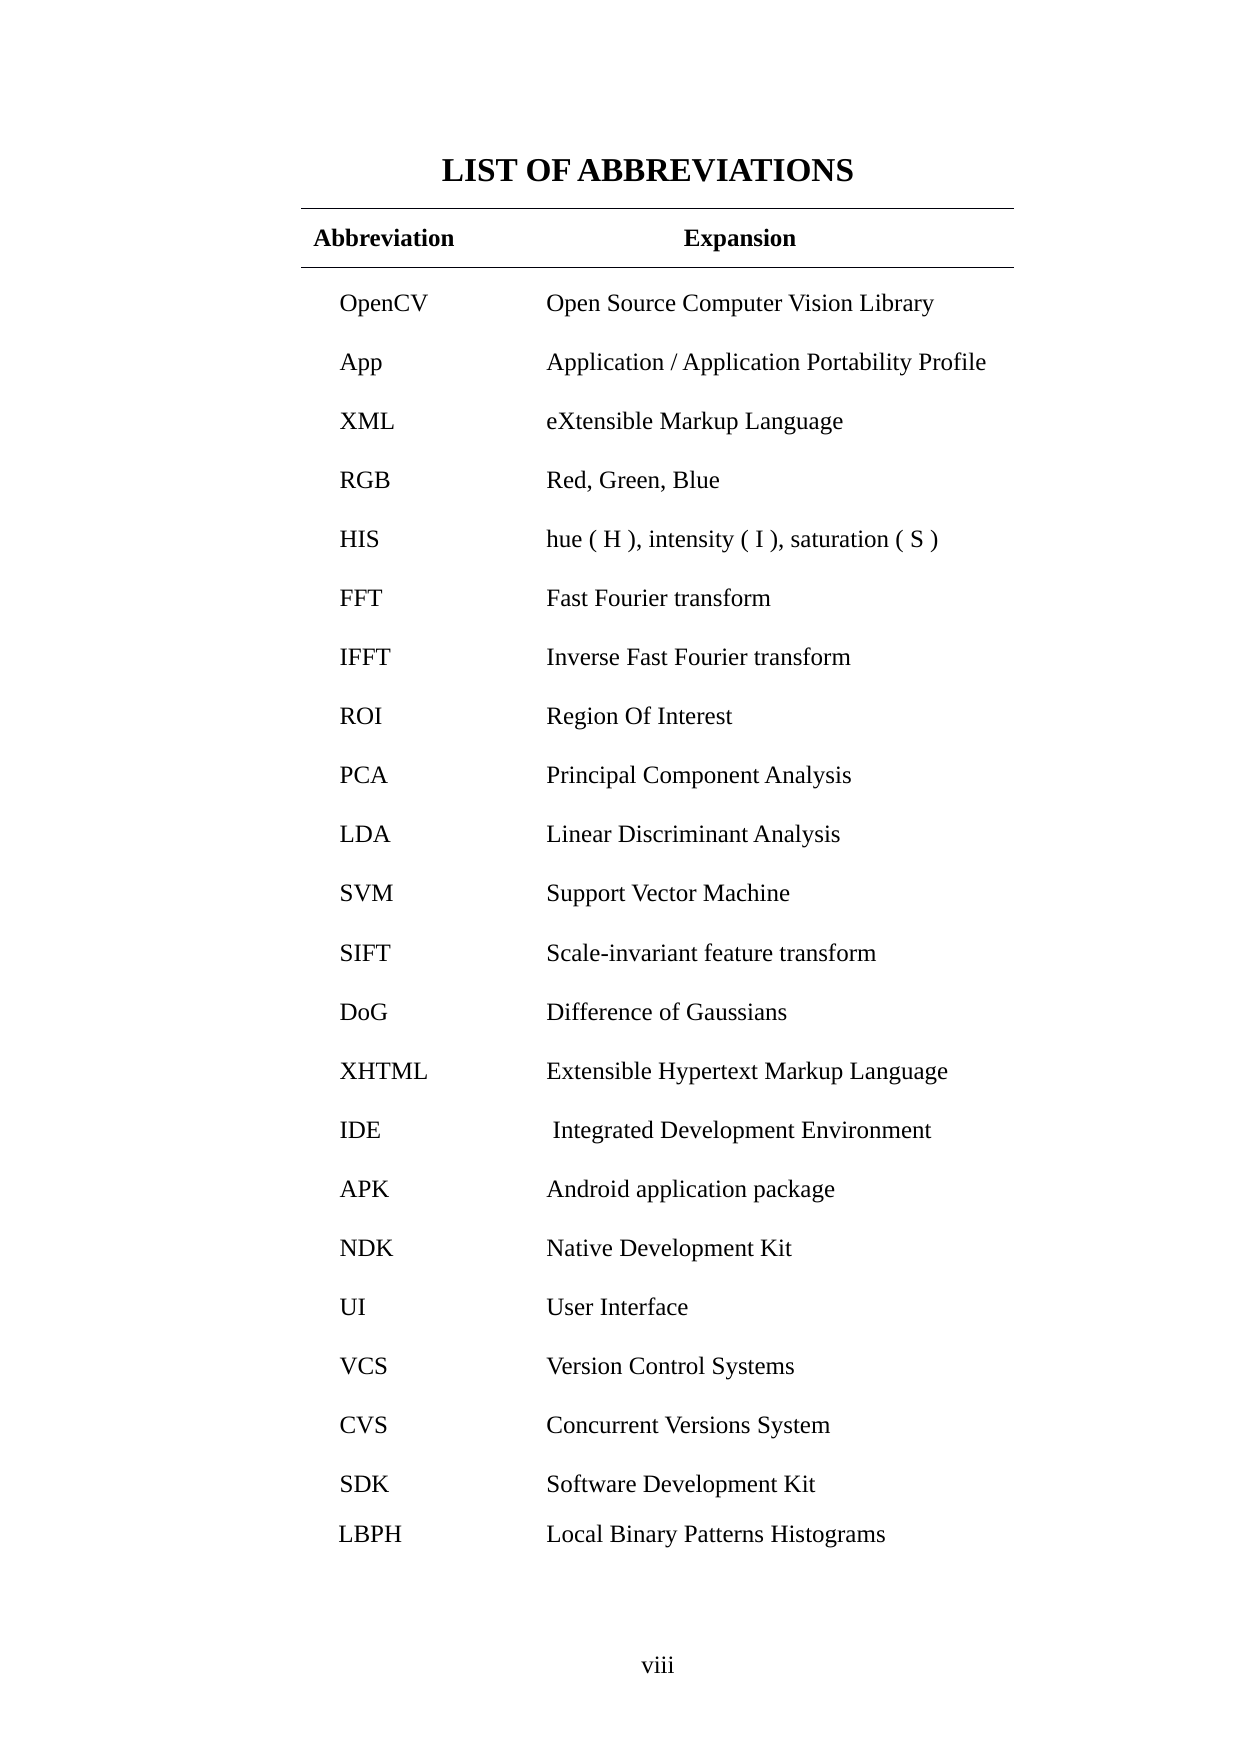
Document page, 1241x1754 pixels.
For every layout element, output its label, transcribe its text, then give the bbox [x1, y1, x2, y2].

table_cell ROI [301, 680, 466, 739]
table_cell Android application package [466, 1153, 1014, 1212]
table_cell Software Development Kit [466, 1448, 1014, 1507]
table_cell XML [301, 385, 466, 444]
table_cell Principal Component Analysis [466, 739, 1014, 798]
table_cell Red, Green, Blue [466, 444, 1014, 503]
table_cell SDK [301, 1448, 466, 1507]
table_cell FFT [301, 562, 466, 621]
table_cell hue ( H ), intensity ( I ), saturation ( S ) [466, 503, 1014, 562]
table_cell IFFT [301, 621, 466, 680]
table_cell Version Control Systems [466, 1330, 1014, 1389]
table_cell LBPH [301, 1507, 466, 1566]
table_cell Fast Fourier transform [466, 562, 1014, 621]
text LIST OF ABBREVIATIONS [225, 150, 1090, 188]
table_cell Concurrent Versions System [466, 1389, 1014, 1448]
table_cell CVS [301, 1389, 466, 1448]
table_cell Application / Application Portability Profile [466, 326, 1014, 385]
table_cell DoG [301, 975, 466, 1034]
table_cell UI [301, 1271, 466, 1330]
table_cell eXtensible Markup Language [466, 385, 1014, 444]
table_cell User Interface [466, 1271, 1014, 1330]
table_cell NDK [301, 1212, 466, 1271]
table_cell App [301, 326, 466, 385]
table_cell Support Vector Machine [466, 857, 1014, 916]
table_cell Scale-invariant feature transform [466, 916, 1014, 975]
table_cell Region Of Interest [466, 680, 1014, 739]
table_cell OpenCV [301, 268, 466, 326]
table_cell APK [301, 1153, 466, 1212]
table_cell Extensible Hypertext Markup Language [466, 1034, 1014, 1093]
table_cell Integrated Development Environment [466, 1094, 1014, 1152]
table_cell SIFT [301, 916, 466, 975]
table_cell Inverse Fast Fourier transform [466, 621, 1014, 680]
table_cell IDE [301, 1094, 466, 1152]
table_cell VCS [301, 1330, 466, 1389]
table_header Abbreviation [301, 209, 466, 267]
table_cell Local Binary Patterns Histograms [466, 1507, 1014, 1566]
table_cell XHTML [301, 1034, 466, 1093]
table_cell Difference of Gaussians [466, 975, 1014, 1034]
table_cell PCA [301, 739, 466, 798]
table_cell LDA [301, 798, 466, 857]
table_header Expansion [466, 209, 1014, 267]
table_cell Linear Discriminant Analysis [466, 798, 1014, 857]
table_cell Native Development Kit [466, 1212, 1014, 1271]
table_cell RGB [301, 444, 466, 503]
table_cell Open Source Computer Vision Library [466, 268, 1014, 326]
table_cell SVM [301, 857, 466, 916]
table_cell HIS [301, 503, 466, 562]
